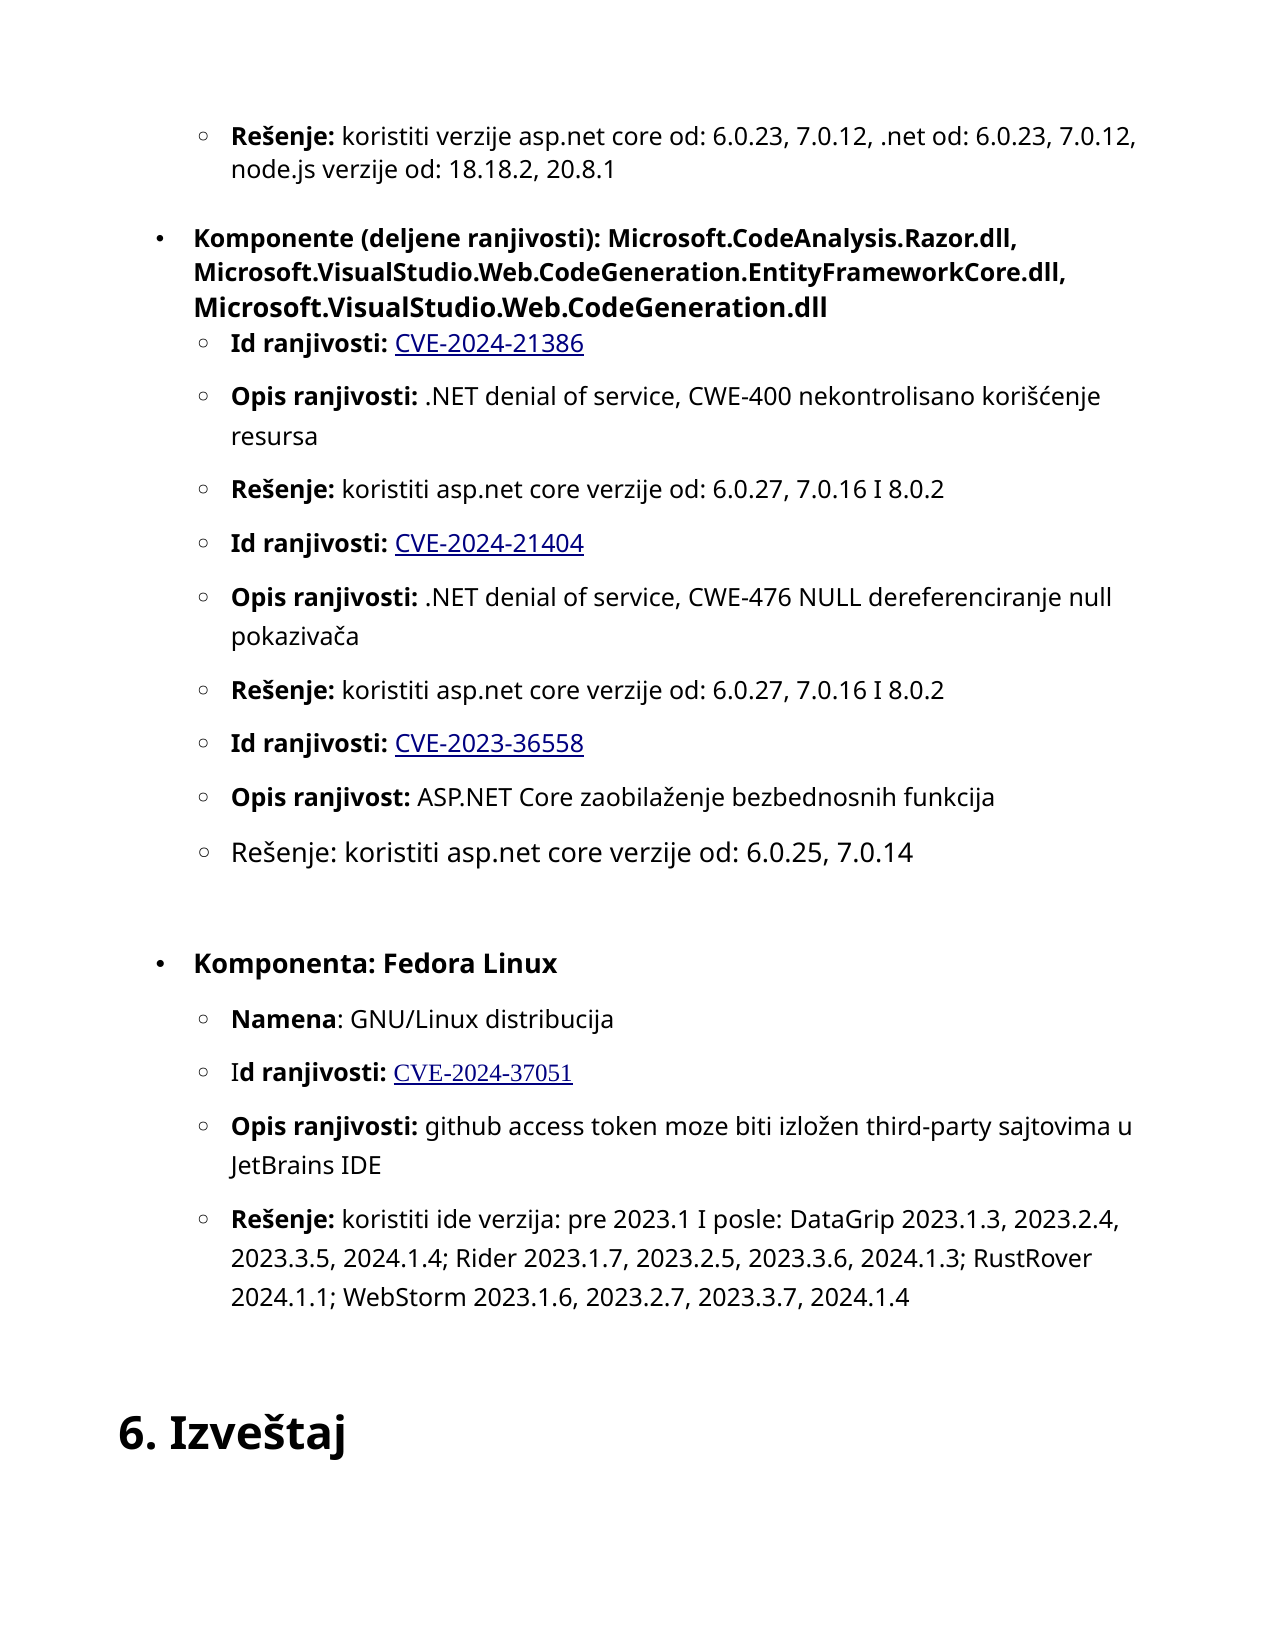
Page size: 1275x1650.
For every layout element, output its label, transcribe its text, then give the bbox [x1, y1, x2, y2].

list Id ranjivosti: CVE-2024-21386 [193, 325, 1157, 359]
list Opis ranjivosti: .NET denial of service, CWE-476 NULL dereferenciranje null pokazivača [193, 579, 1157, 653]
list Rešenje: koristiti asp.net core verzije od: 6.0.25, 7.0.14 [193, 834, 1157, 871]
list Komponente (deljene ranjivosti): Microsoft.CodeAnalysis.Razor.dll, Microsoft.VisualStudio.Web.CodeGeneration.EntityFrameworkCore.dll, Microsoft.VisualStudio.Web.CodeGeneration.dll [156, 220, 1157, 325]
list Namena: GNU/Linux distribucija [193, 1001, 1157, 1035]
list Id ranjivosti: CVE-2023-36558 [193, 726, 1157, 760]
list Opis ranjivost: ASP.NET Core zaobilaženje bezbednosnih funkcija [193, 780, 1157, 814]
list Rešenje: koristiti asp.net core verzije od: 6.0.27, 7.0.16 I 8.0.2 [193, 672, 1157, 706]
list Opis ranjivosti: github access token moze biti izložen third-party sajtovima u JetBrains IDE [193, 1109, 1157, 1182]
list Id ranjivosti: CVE-2024-37051 [193, 1055, 1157, 1089]
subtitle 6. Izveštaj [118, 1400, 1157, 1462]
list Id ranjivosti: CVE-2024-21404 [193, 526, 1157, 560]
list Rešenje: koristiti ide verzija: pre 2023.1 I posle: DataGrip 2023.1.3, 2023.2.4, 2023.3.5, 2024.1.4; Rider 2023.1.7, 2023.2.5, 2023.3.6, 2024.1.3; RustRover 2024.1.1; WebStorm 2023.1.6, 2023.2.7, 2023.3.7, 2024.1.4 [193, 1202, 1157, 1314]
list Rešenje: koristiti verzije asp.net core od: 6.0.23, 7.0.12, .net od: 6.0.23, 7.0.12, node.js verzije od: 18.18.2, 20.8.1 [193, 118, 1157, 186]
list Komponenta: Fedora Linux [156, 944, 1157, 981]
list Rešenje: koristiti asp.net core verzije od: 6.0.27, 7.0.16 I 8.0.2 [193, 472, 1157, 506]
list Opis ranjivosti: .NET denial of service, CWE-400 nekontrolisano korišćenje resursa [193, 379, 1157, 452]
